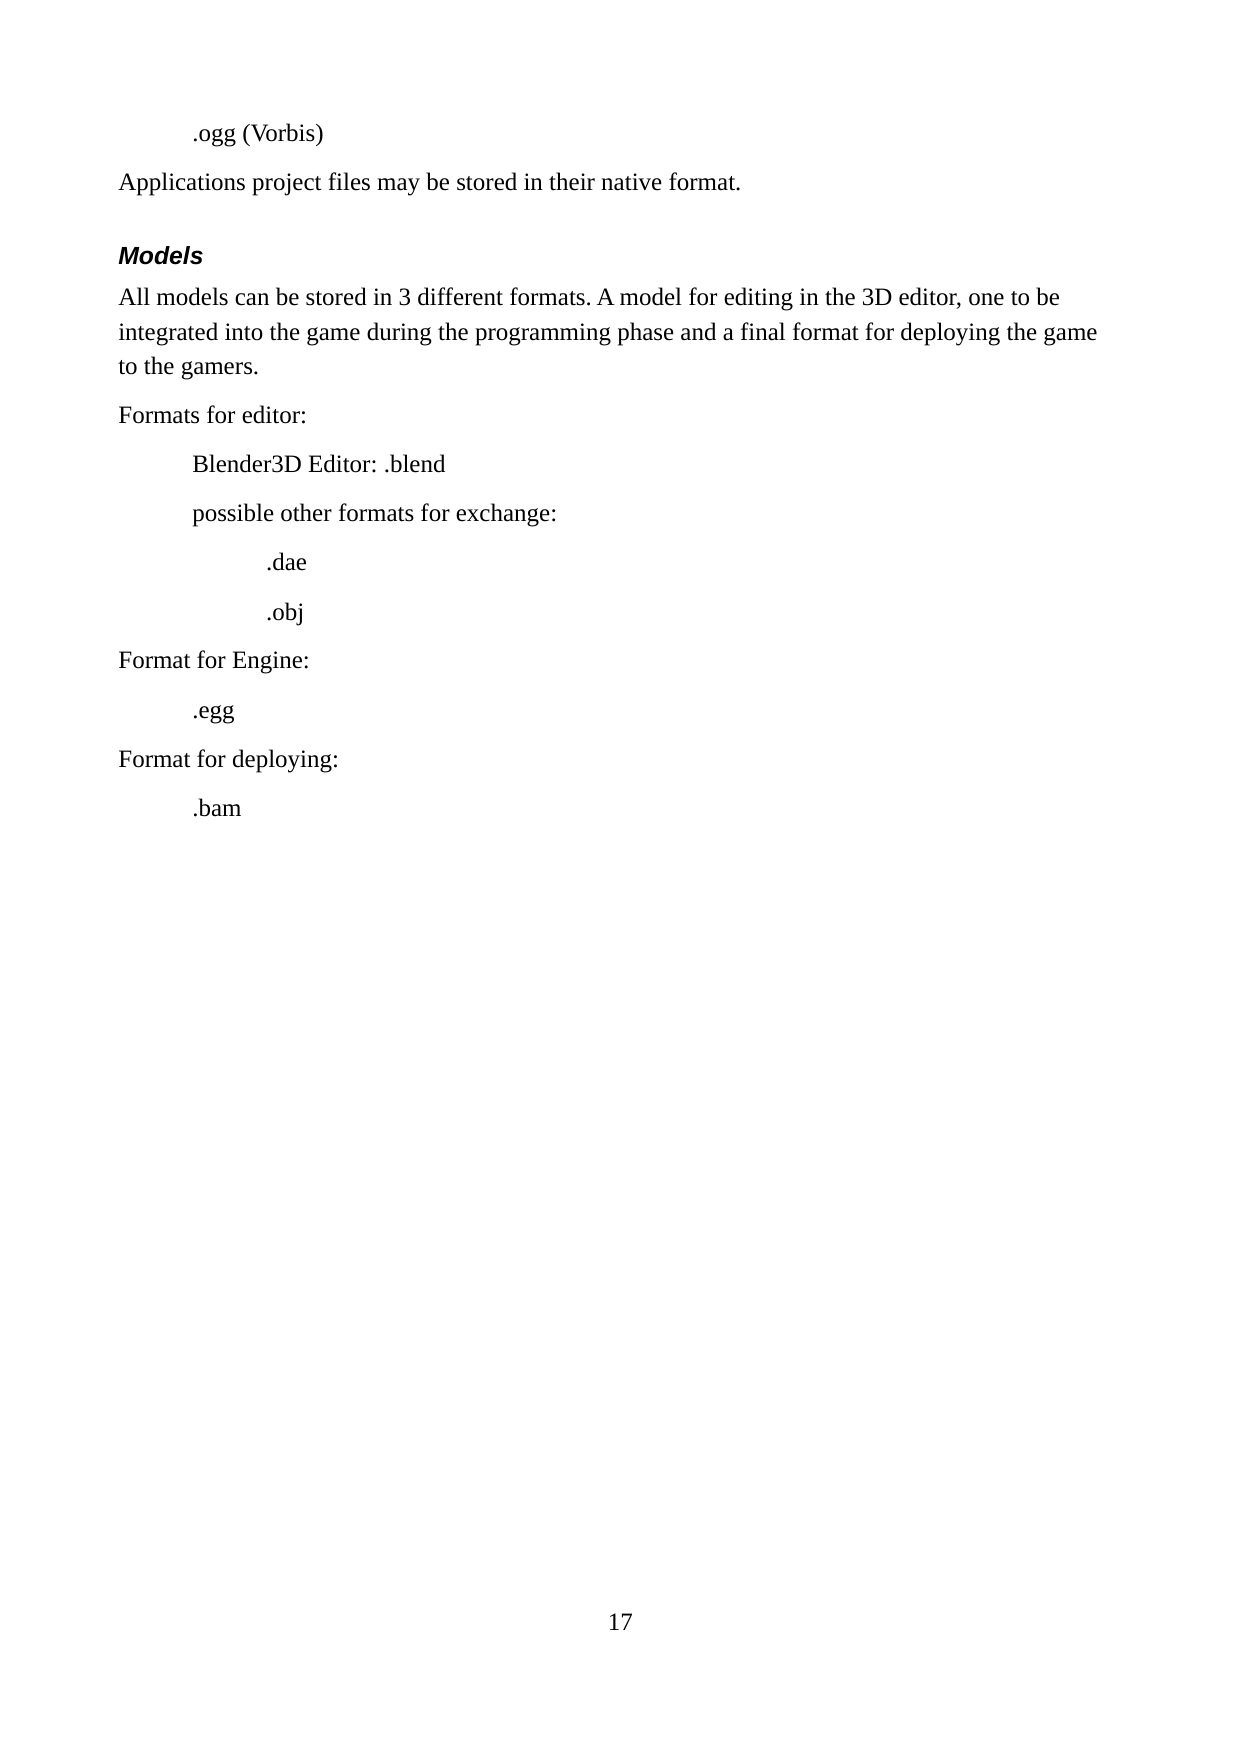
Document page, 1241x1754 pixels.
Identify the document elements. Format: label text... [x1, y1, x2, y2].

text .bam [118, 793, 1122, 822]
text .ogg (Vorbis) [118, 118, 1122, 147]
text Blender3D Editor: .blend [118, 449, 1122, 478]
text .egg [118, 695, 1122, 723]
text .dae [118, 547, 1122, 576]
text All models can be stored in 3 different formats. A model for editing in the 3D editor, one to be integrated into the game during the programming phase and a final format for deploying the game to the gamers. [118, 282, 1122, 380]
text .obj [118, 597, 1122, 625]
subtitle Models [118, 241, 1122, 270]
text Format for Engine: [118, 646, 1122, 674]
text Format for deploying: [118, 744, 1122, 772]
text Applications project files may be stored in their native format. [118, 167, 1122, 196]
text Formats for editor: [118, 400, 1122, 429]
text possible other formats for exchange: [118, 498, 1122, 527]
